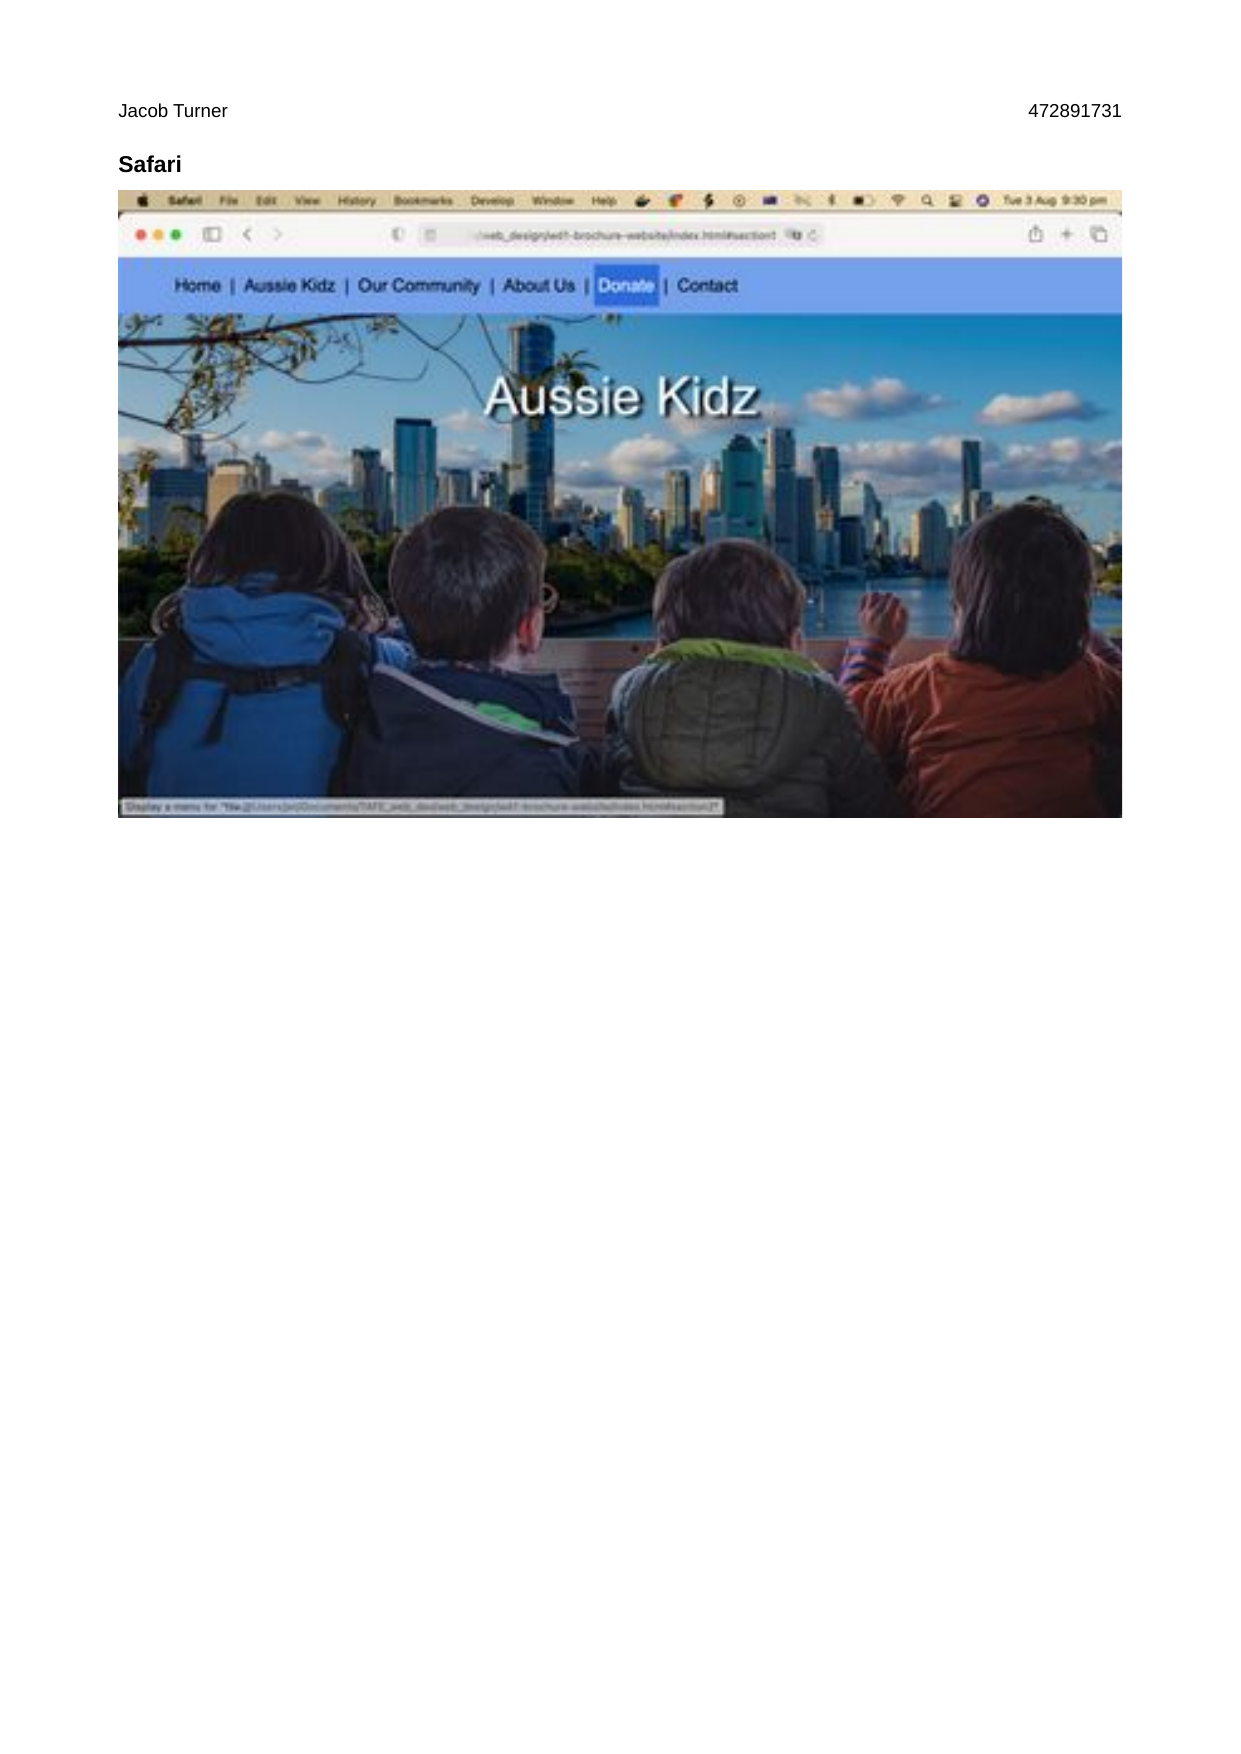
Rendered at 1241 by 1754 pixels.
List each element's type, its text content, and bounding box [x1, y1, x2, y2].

text Safari [118, 151, 1122, 177]
picture [118, 190, 1123, 818]
